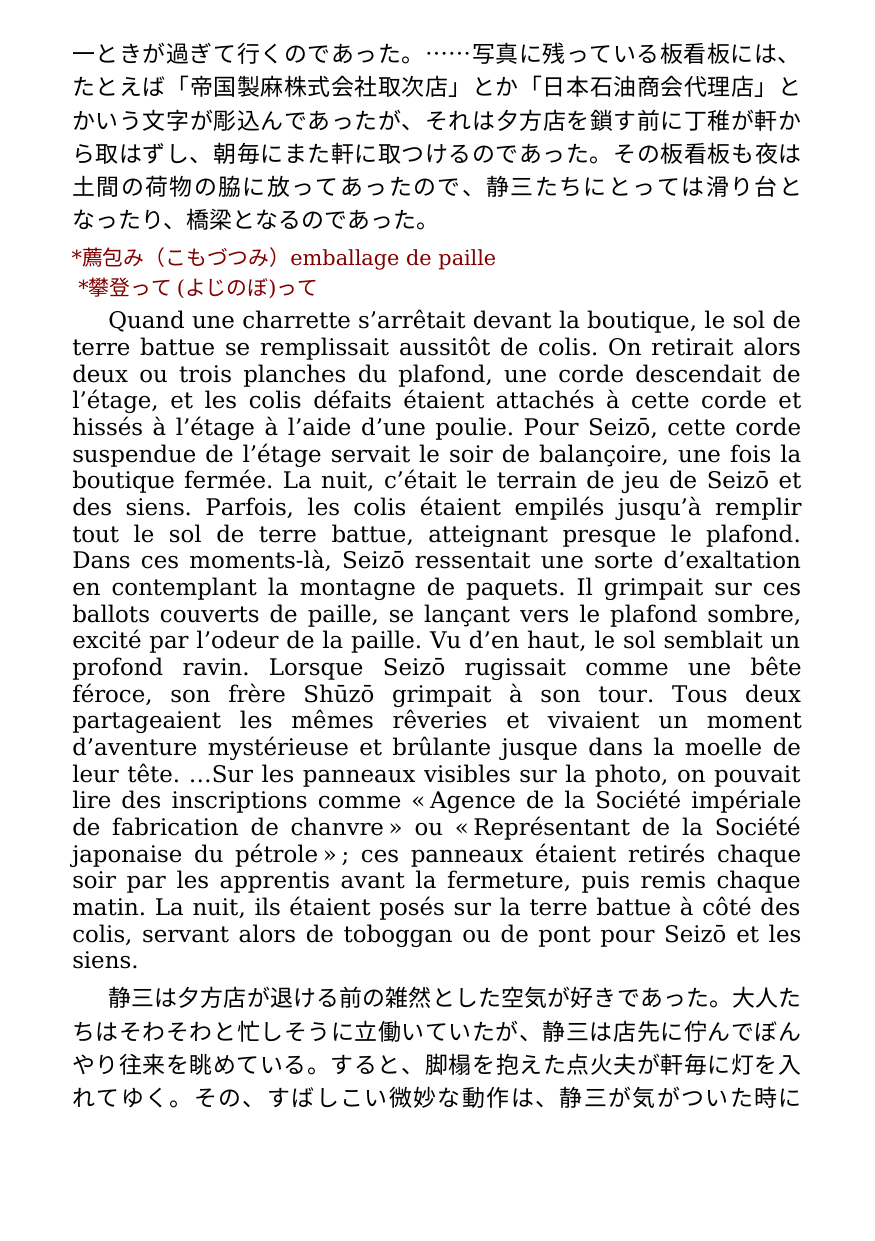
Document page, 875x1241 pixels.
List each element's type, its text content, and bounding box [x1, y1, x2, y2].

text Quand une charrette s’arrêtait devant la boutique, le sol de terre battue se remplissait aussitôt de colis. On retirait alors deux ou trois planches du plafond, une corde descendait de l’étage, et les colis défaits étaient attachés à cette corde et hissés à l’étage à l’aide d’une poulie. Pour Seizō, cette corde suspendue de l’étage servait le soir de balançoire, une fois la boutique fermée. La nuit, c’était le terrain de jeu de Seizō et des siens. Parfois, les colis étaient empilés jusqu’à remplir tout le sol de terre battue, atteignant presque le plafond. Dans ces moments-là, Seizō ressentait une sorte d’exaltation en contemplant la montagne de paquets. Il grimpait sur ces ballots couverts de paille, se lançant vers le plafond sombre, excité par l’odeur de la paille. Vu d’en haut, le sol semblait un profond ravin. Lorsque Seizō rugissait comme une bête féroce, son frère Shūzō grimpait à son tour. Tous deux partageaient les mêmes rêveries et vivaient un moment d’aventure mystérieuse et brûlante jusque dans la moelle de leur tête. …Sur les panneaux visibles sur la photo, on pouvait lire des inscriptions comme « Agence de la Société impériale de fabrication de chanvre » ou « Représentant de la Société japonaise du pétrole » ; ces panneaux étaient retirés chaque soir par les apprentis avant la fermeture, puis remis chaque matin. La nuit, ils étaient posés sur la terre battue à côté des colis, servant alors de toboggan ou de pont pour Seizō et les siens. [72, 308, 802, 974]
text 一ときが過ぎて行くのであった。……写真に残っている板看板には、たとえば「帝国製麻株式会社取次店」とか「日本石油商会代理店」とかいう文字が彫込んであったが、それは夕方店を鎖す前に丁稚が軒から取はずし、朝毎にまた軒に取つけるのであった。その板看板も夜は土間の荷物の脇に放ってあったので、静三たちにとっては滑り台となったり、橋梁となるのであった。 [72, 36, 802, 235]
text *攀登って (よじのぼ)って [71, 272, 803, 302]
text 静三は夕方店が退ける前の雑然とした空気が好きであった。大人たちはそわそわと忙しそうに立働いていたが、静三は店先に佇んでぼんやり往来を眺めている。すると、脚榻を抱えた点火夫が軒毎に灯を入れてゆく。その、すばしこい微妙な動作は、静三が気がついた時に [72, 980, 802, 1113]
text *薦包み（こもづつみ）emballage de paille [71, 241, 803, 272]
